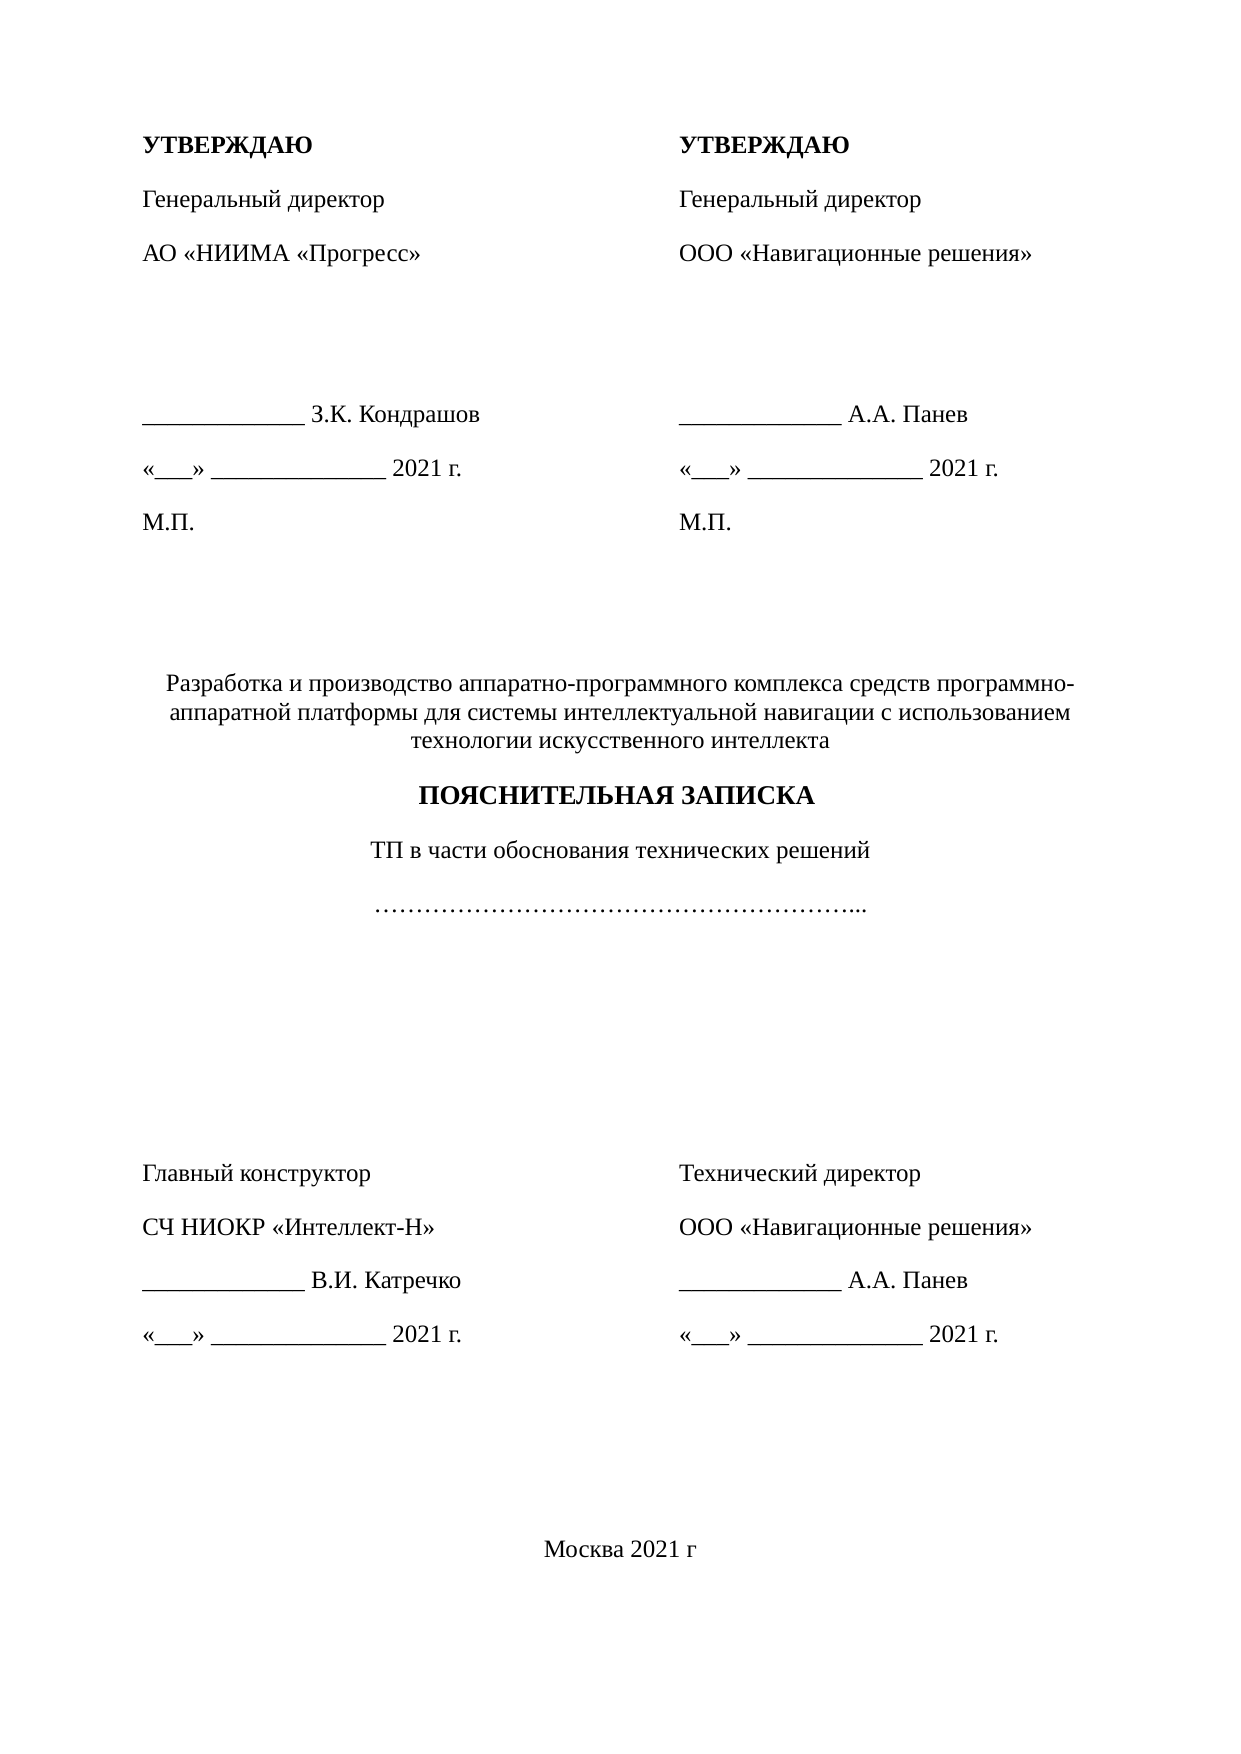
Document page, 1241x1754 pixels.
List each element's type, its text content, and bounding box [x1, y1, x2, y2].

table_header УТВЕРЖДАЮ Генеральный директор АО «НИИМА «Прогресс» _____________ З.К. Кондрашов «___» ______________ 2021 г. М.П. [130, 118, 667, 602]
text ТП в части обоснования технических решений [118, 836, 1122, 864]
table_header Главный конструктор СЧ НИОКР «Интеллект-Н» _____________ В.И. Катречко «___» ______________ 2021 г. [130, 1146, 667, 1361]
table_header УТВЕРЖДАЮ Генеральный директор ООО «Навигационные решения» _____________ А.А. Панев «___» ______________ 2021 г. М.П. [667, 118, 1202, 602]
text Москва 2021 г [118, 1534, 1122, 1563]
table_header Технический директор ООО «Навигационные решения» _____________ А.А. Панев «___» ______________ 2021 г. [667, 1146, 1202, 1361]
text …………………………………………………... [118, 889, 1122, 918]
text ПОЯСНИТЕЛЬНАЯ ЗАПИСКА [118, 779, 1122, 811]
text Разработка и производство аппаратно-программного комплекса средств программно-аппаратной платформы для системы интеллектуальной навигации с использованием технологии искусственного интеллекта [118, 668, 1122, 754]
